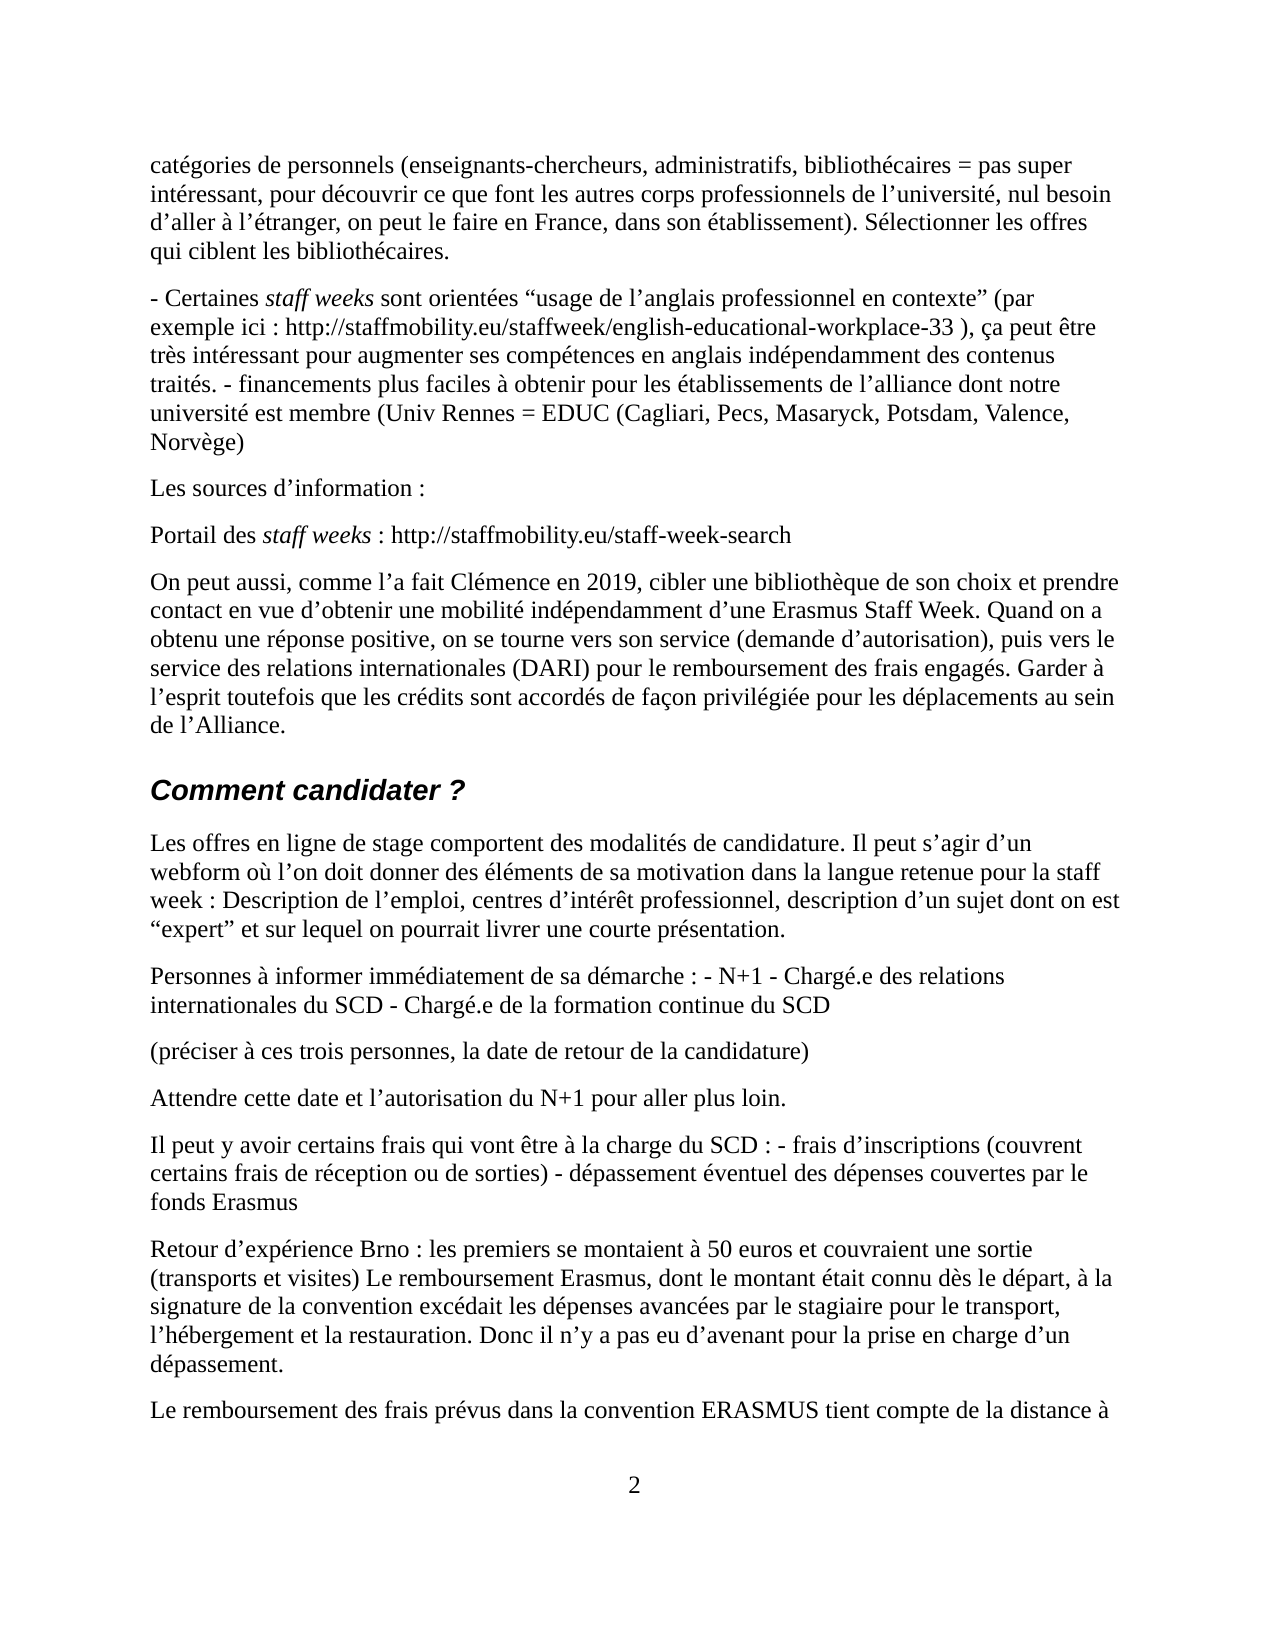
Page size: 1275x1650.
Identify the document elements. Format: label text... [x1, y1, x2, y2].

text (préciser à ces trois personnes, la date de retour de la candidature) [150, 1036, 1125, 1065]
text Les offres en ligne de stage comportent des modalités de candidature. Il peut s’agir d’un webform où l’on doit donner des éléments de sa motivation dans la langue retenue pour la staff week : Description de l’emploi, centres d’intérêt professionnel, description d’un sujet dont on est “expert” et sur lequel on pourrait livrer une courte présentation. [150, 828, 1125, 943]
text Retour d’expérience Brno : les premiers se montaient à 50 euros et couvraient une sortie (transports et visites) Le remboursement Erasmus, dont le montant était connu dès le départ, à la signature de la convention excédait les dépenses avancées par le stagiaire pour le transport, l’hébergement et la restauration. Donc il n’y a pas eu d’avenant pour la prise en charge d’un dépassement. [150, 1234, 1125, 1378]
text Personnes à informer immédiatement de sa démarche : - N+1 - Chargé.e des relations internationales du SCD - Chargé.e de la formation continue du SCD [150, 961, 1125, 1018]
text Portail des staff weeks : http://staffmobility.eu/staff-week-search [150, 520, 1125, 549]
subtitle Comment candidater ? [150, 773, 1125, 807]
text On peut aussi, comme l’a fait Clémence en 2019, cibler une bibliothèque de son choix et prendre contact en vue d’obtenir une mobilité indépendamment d’une Erasmus Staff Week. Quand on a obtenu une réponse positive, on se tourne vers son service (demande d’autorisation), puis vers le service des relations internationales (DARI) pour le remboursement des frais engagés. Garder à l’esprit toutefois que les crédits sont accordés de façon privilégiée pour les déplacements au sein de l’Alliance. [150, 567, 1125, 739]
text - Certaines staff weeks sont orientées “usage de l’anglais professionnel en contexte” (par exemple ici : http://staffmobility.eu/staffweek/english-educational-workplace-33 ), ça peut être très intéressant pour augmenter ses compétences en anglais indépendamment des contenus traités. - financements plus faciles à obtenir pour les établissements de l’alliance dont notre université est membre (Univ Rennes = EDUC (Cagliari, Pecs, Masaryck, Potsdam, Valence, Norvège) [150, 283, 1125, 455]
text Le remboursement des frais prévus dans la convention ERASMUS tient compte de la distance à [150, 1396, 1125, 1424]
text Les sources d’information : [150, 473, 1125, 502]
text catégories de personnels (enseignants-chercheurs, administratifs, bibliothécaires = pas super intéressant, pour découvrir ce que font les autres corps professionnels de l’université, nul besoin d’aller à l’étranger, on peut le faire en France, dans son établissement). Sélectionner les offres qui ciblent les bibliothécaires. [150, 150, 1125, 265]
text Il peut y avoir certains frais qui vont être à la charge du SCD : - frais d’inscriptions (couvrent certains frais de réception ou de sorties) - dépassement éventuel des dépenses couvertes par le fonds Erasmus [150, 1130, 1125, 1216]
text Attendre cette date et l’autorisation du N+1 pour aller plus loin. [150, 1083, 1125, 1112]
